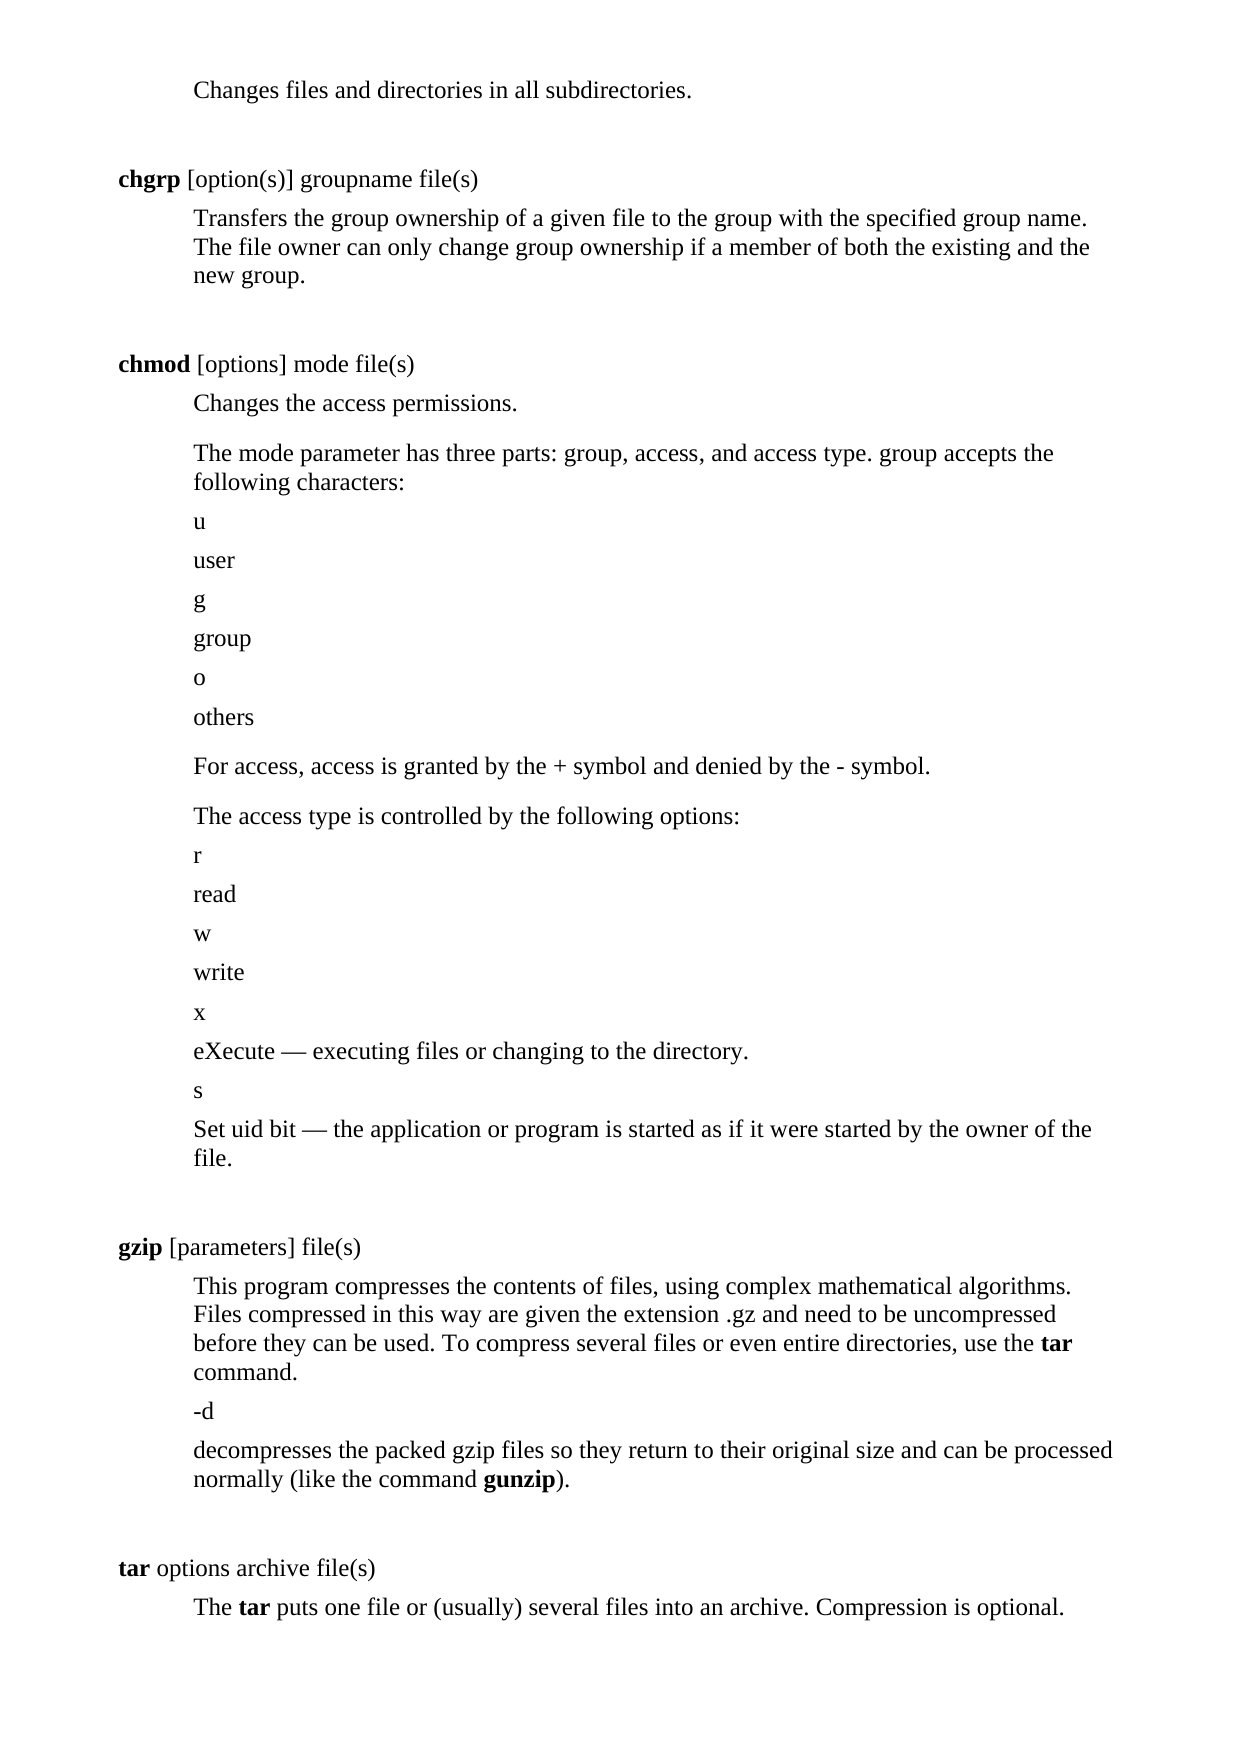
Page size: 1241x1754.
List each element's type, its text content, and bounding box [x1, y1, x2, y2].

text u [193, 506, 1122, 534]
text write [193, 957, 1122, 986]
text gzip [parameters] file(s) [118, 1232, 1122, 1260]
text o [193, 662, 1122, 691]
text The mode parameter has three parts: group, access, and access type. group accepts the following characters: [193, 438, 1122, 495]
text read [193, 879, 1122, 908]
text others [193, 702, 1122, 730]
text tar options archive file(s) [118, 1553, 1122, 1582]
text w [193, 918, 1122, 947]
text -d [193, 1396, 1122, 1425]
text Changes files and directories in all subdirectories. [193, 75, 1122, 104]
text r [193, 840, 1122, 869]
text g [193, 584, 1122, 613]
text group [193, 623, 1122, 652]
text chmod [options] mode file(s) [118, 349, 1122, 378]
text For access, access is granted by the + symbol and denied by the - symbol. [193, 751, 1122, 780]
text Transfers the group ownership of a given file to the group with the specified group name. The file owner can only change group ownership if a member of both the existing and the new group. [193, 203, 1122, 289]
text This program compresses the contents of files, using complex mathematical algorithms. Files compressed in this way are given the extension .gz and need to be uncompressed before they can be used. To compress several files or even entire directories, use the tar command. [193, 1271, 1122, 1386]
text decompresses the packed gzip files so they return to their original size and can be processed normally (like the command gunzip). [193, 1435, 1122, 1493]
text The access type is controlled by the following options: [193, 801, 1122, 829]
text chgrp [option(s)] groupname file(s) [118, 164, 1122, 192]
text Set uid bit — the application or program is started as if it were started by the owner of the file. [193, 1114, 1122, 1172]
text The tar puts one file or (usually) several files into an archive. Compression is optional. [193, 1592, 1122, 1621]
text user [193, 545, 1122, 574]
text s [193, 1075, 1122, 1104]
text eXecute — executing files or changing to the directory. [193, 1036, 1122, 1064]
text Changes the access permissions. [193, 388, 1122, 417]
text x [193, 997, 1122, 1025]
